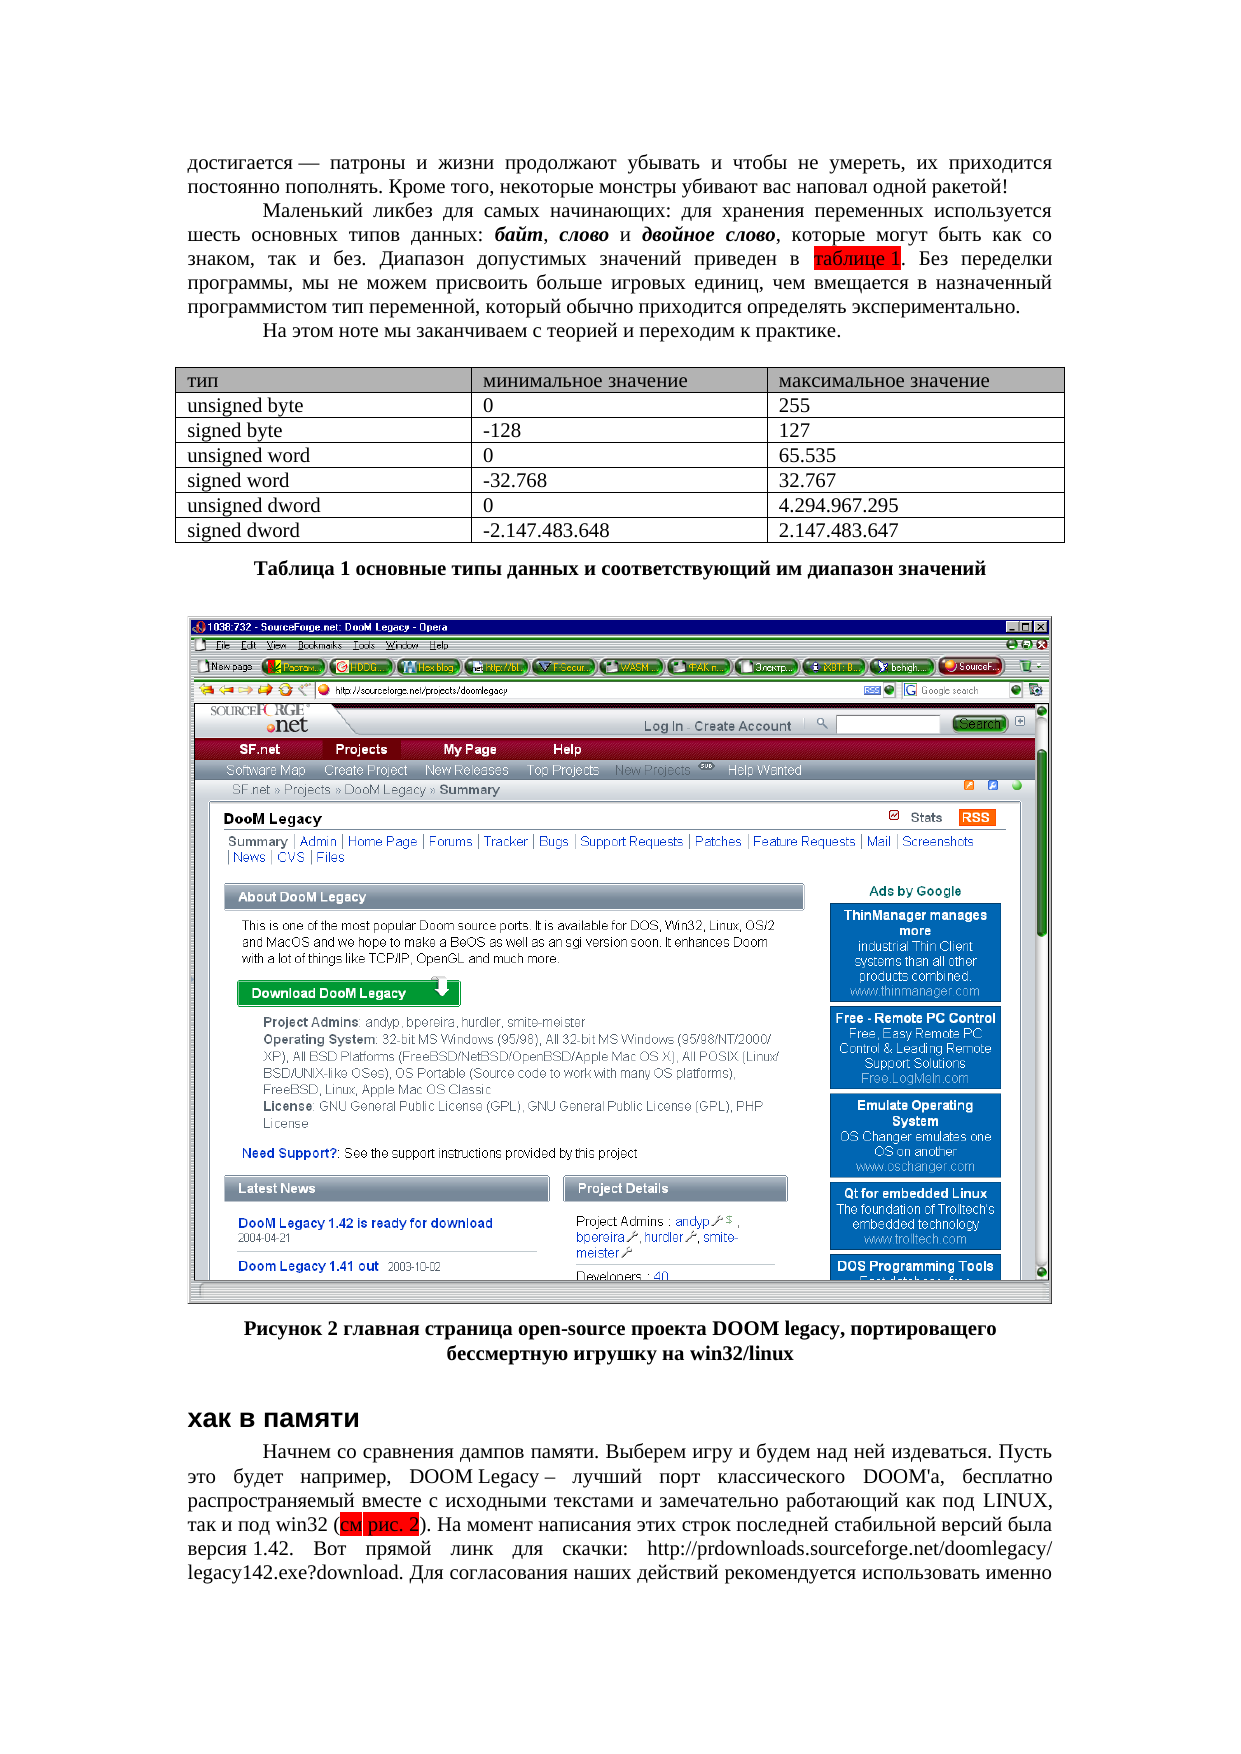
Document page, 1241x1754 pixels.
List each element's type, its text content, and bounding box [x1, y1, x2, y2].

table_cell signed word [176, 468, 471, 492]
table_cell -128 [472, 418, 767, 442]
text Начнем со сравнения дампов памяти. Выберем игру и будем над ней издеваться. Пусть это будет например, DOOM Legacy – лучший порт классического DOOM'а, бесплатно распространяемый вместе с исходными текстами и замечательно работающий как под LINUX, так и под win32 (см рис. 2). На момент написания этих строк последней стабильной версий была версия 1.42. Вот прямой линк для скачки: http://prdownloads.sourceforge.net/doomlegacy/ legacy142.exe?download. Для согласования наших действий рекомендуется использовать именно [187, 1439, 1053, 1584]
table_cell unsigned dword [176, 493, 471, 517]
table_cell 255 [768, 393, 1064, 417]
table_header тип [176, 368, 471, 392]
table_cell 32.767 [768, 468, 1064, 492]
table_cell unsigned word [176, 443, 471, 467]
text достигается — патроны и жизни продолжают убывать и чтобы не умереть, их приходится постоянно пополнять. Кроме того, некоторые монстры убивают вас наповал одной ракетой! [187, 150, 1053, 198]
table_header минимальное значение [472, 368, 767, 392]
table_cell 65.535 [768, 443, 1064, 467]
table_cell 4.294.967.295 [768, 493, 1064, 517]
text На этом ноте мы заканчиваем с теорией и переходим к практике. [187, 318, 1053, 342]
text Таблица 1 основные типы данных и соответствующий им диапазон значений [187, 556, 1053, 580]
table_cell 0 [472, 393, 767, 417]
table_cell 127 [768, 418, 1064, 442]
table_cell 0 [472, 493, 767, 517]
picture [187, 616, 1052, 1304]
table_cell 2.147.483.647 [768, 518, 1064, 542]
table_cell 0 [472, 443, 767, 467]
table_cell signed byte [176, 418, 471, 442]
table_header максимальное значение [768, 368, 1064, 392]
table_cell -2.147.483.648 [472, 518, 767, 542]
table_cell -32.768 [472, 468, 767, 492]
subtitle хак в памяти [187, 1402, 1053, 1433]
text Маленький ликбез для самых начинающих: для хранения переменных используется шесть основных типов данных: байт, слово и двойное слово, которые могут быть как со знаком, так и без. Диапазон допустимых значений приведен в таблице 1. Без переделки программы, мы не можем присвоить больше игровых единиц, чем вмещается в назначенный программистом тип переменной, который обычно приходится определять экспериментально. [187, 198, 1053, 318]
text Рисунок 2 главная страница open-source проекта DOOM legacy, портироващего бессмертную игрушку на win32/linux [187, 1316, 1053, 1364]
table_cell signed dword [176, 518, 471, 542]
table_cell unsigned byte [176, 393, 471, 417]
